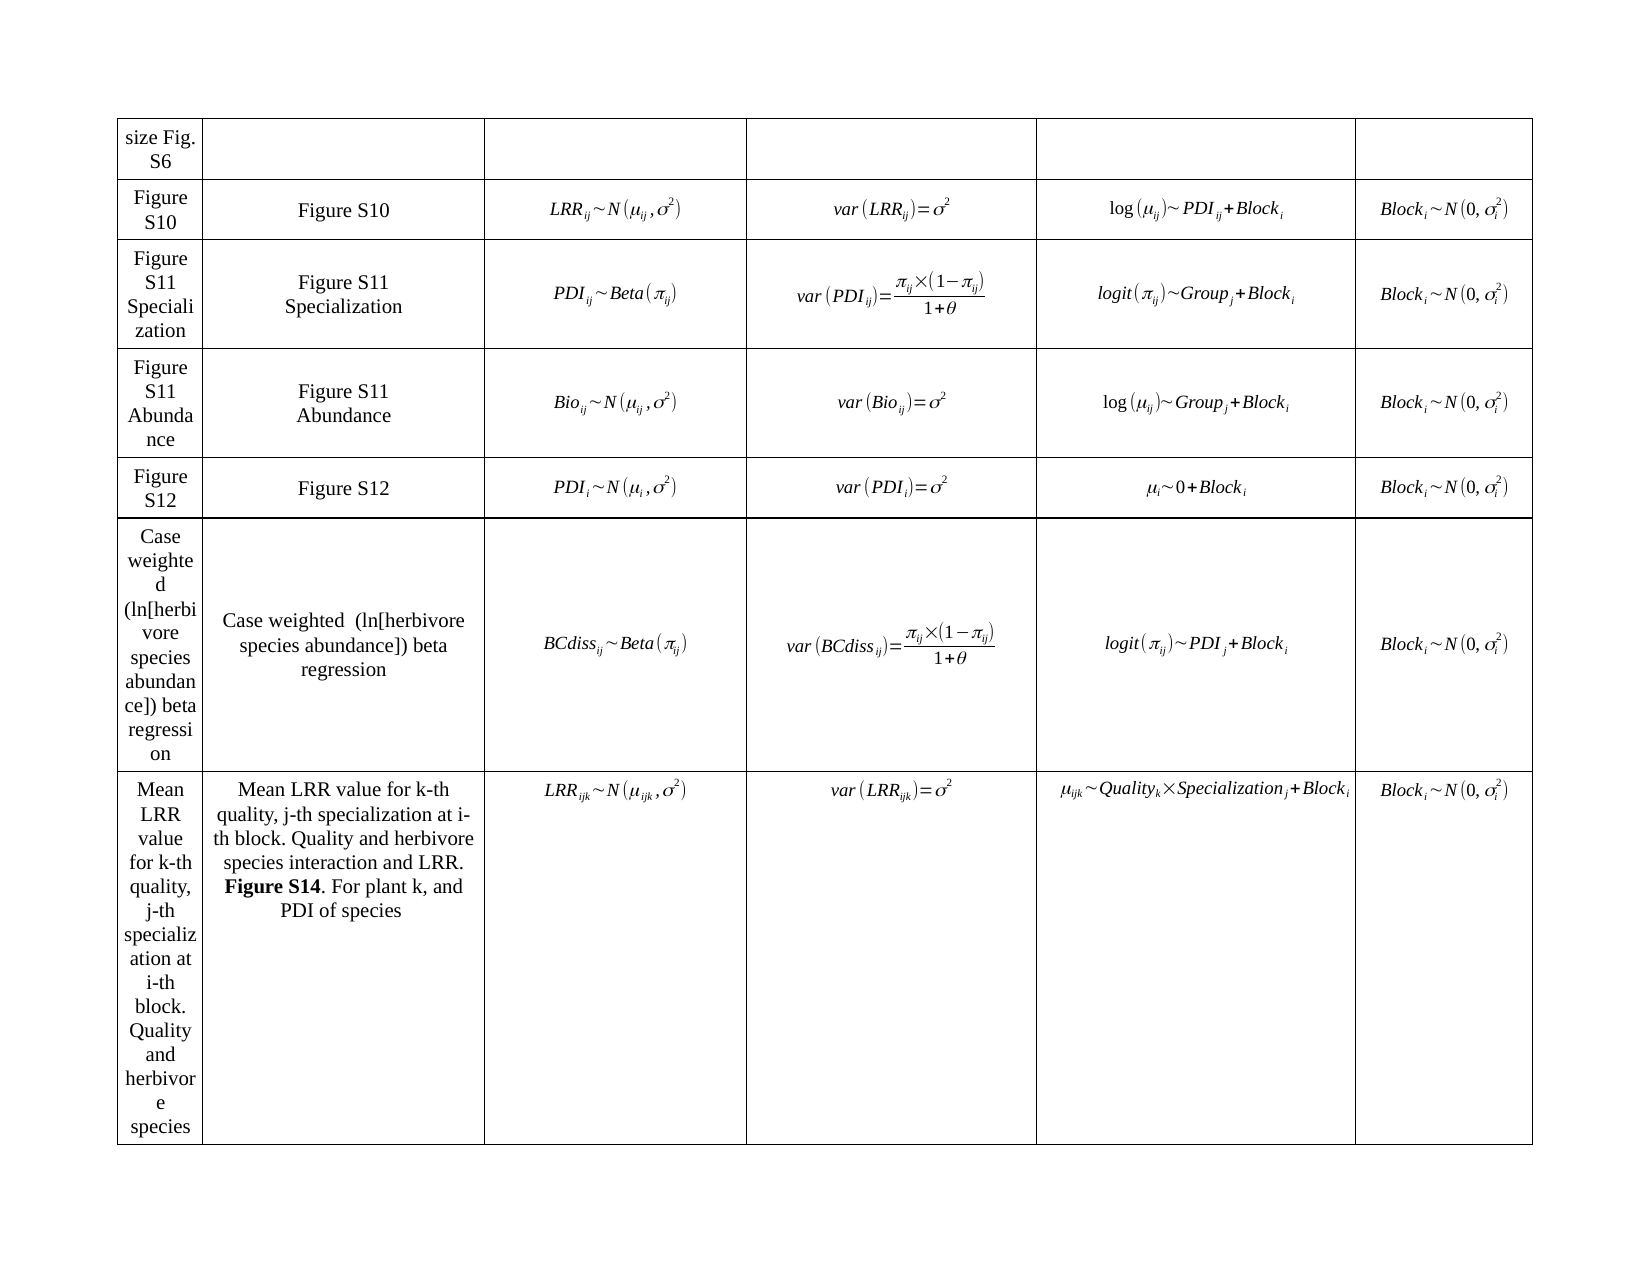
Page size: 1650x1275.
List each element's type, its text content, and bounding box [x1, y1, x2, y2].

table_cell [485, 180, 746, 239]
table_cell [747, 119, 1036, 179]
table_cell [1356, 458, 1532, 517]
table_cell [1356, 240, 1532, 348]
table_cell [203, 119, 484, 179]
table_cell [485, 240, 746, 348]
table_cell [485, 772, 746, 1144]
table_cell Figure S11 Specialization [118, 240, 202, 348]
table_cell Figure S12 [118, 458, 202, 517]
table_cell [1037, 772, 1355, 1144]
table_cell [1037, 458, 1355, 517]
table_cell Mean LRR value for k-th quality, j-th specialization at i-th block. Quality and herbivore species [118, 772, 202, 1144]
table_cell [485, 458, 746, 517]
table_cell Figure S10 [203, 180, 484, 239]
table_cell [747, 180, 1036, 239]
table_cell Case weighted (ln[herbivore species abundance]) beta regression [118, 519, 202, 771]
table_cell size Fig. S6 [118, 119, 202, 179]
table_cell [485, 349, 746, 457]
table_cell [485, 519, 746, 771]
table_cell [747, 458, 1036, 517]
table_cell Figure S11 Specialization [203, 240, 484, 348]
table_cell [1037, 119, 1355, 179]
table_cell [1037, 240, 1355, 348]
table_cell [747, 519, 1036, 771]
table_cell [1356, 180, 1532, 239]
table_cell [747, 240, 1036, 348]
table_cell Figure S10 [118, 180, 202, 239]
table_cell Figure S12 [203, 458, 484, 517]
table_cell Figure S11 Abundance [118, 349, 202, 457]
table_cell Case weighted (ln[herbivore species abundance]) beta regression [203, 519, 484, 771]
table_cell [1356, 349, 1532, 457]
table_cell Mean LRR value for k-th quality, j-th specialization at i-th block. Quality and herbivore species interaction and LRR. Figure S14. For plant k, and PDI of species [203, 772, 484, 1144]
table_cell [1356, 772, 1532, 1144]
table_cell [747, 349, 1036, 457]
table_cell [1037, 180, 1355, 239]
table_cell [1356, 119, 1532, 179]
table_cell Figure S11 Abundance [203, 349, 484, 457]
table_cell [747, 772, 1036, 1144]
table_cell [1037, 349, 1355, 457]
table_cell [1037, 519, 1355, 771]
table_cell [485, 119, 746, 179]
table_cell [1356, 519, 1532, 771]
